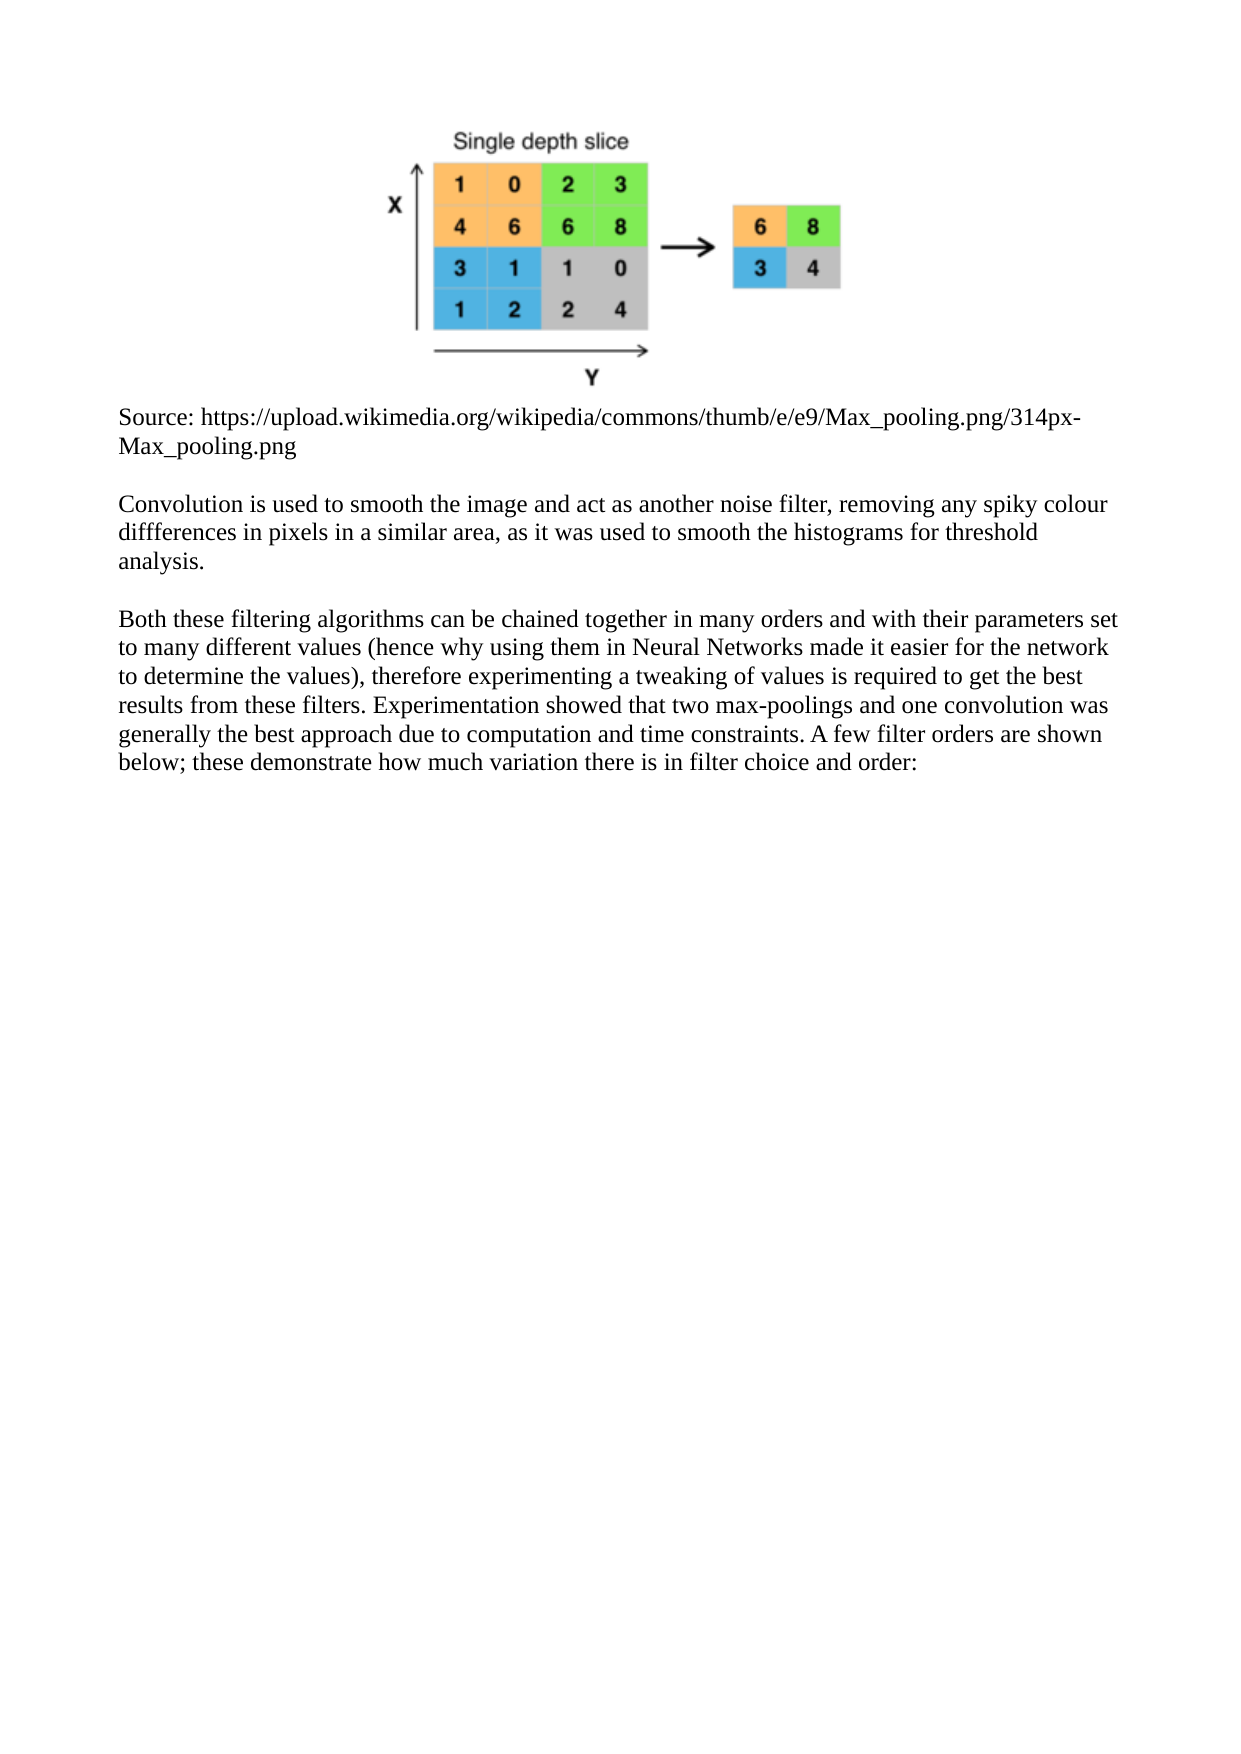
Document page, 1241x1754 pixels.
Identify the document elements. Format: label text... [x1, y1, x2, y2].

text Source: https://upload.wikimedia.org/wikipedia/commons/thumb/e/e9/Max_pooling.png/314px-Max_pooling.png [118, 118, 1122, 460]
text Both these filtering algorithms can be chained together in many orders and with their parameters set to many different values (hence why using them in Neural Networks made it easier for the network to determine the values), therefore experimenting a tweaking of values is required to get the best results from these filters. Experimentation showed that two max-poolings and one convolution was generally the best approach due to computation and time constraints. A few filter orders are shown below; these demonstrate how much variation there is in filter choice and order: [118, 604, 1122, 776]
picture [374, 118, 866, 403]
text Convolution is used to smooth the image and act as another noise filter, removing any spiky colour diffferences in pixels in a similar area, as it was used to smooth the histograms for threshold analysis. [118, 489, 1122, 575]
